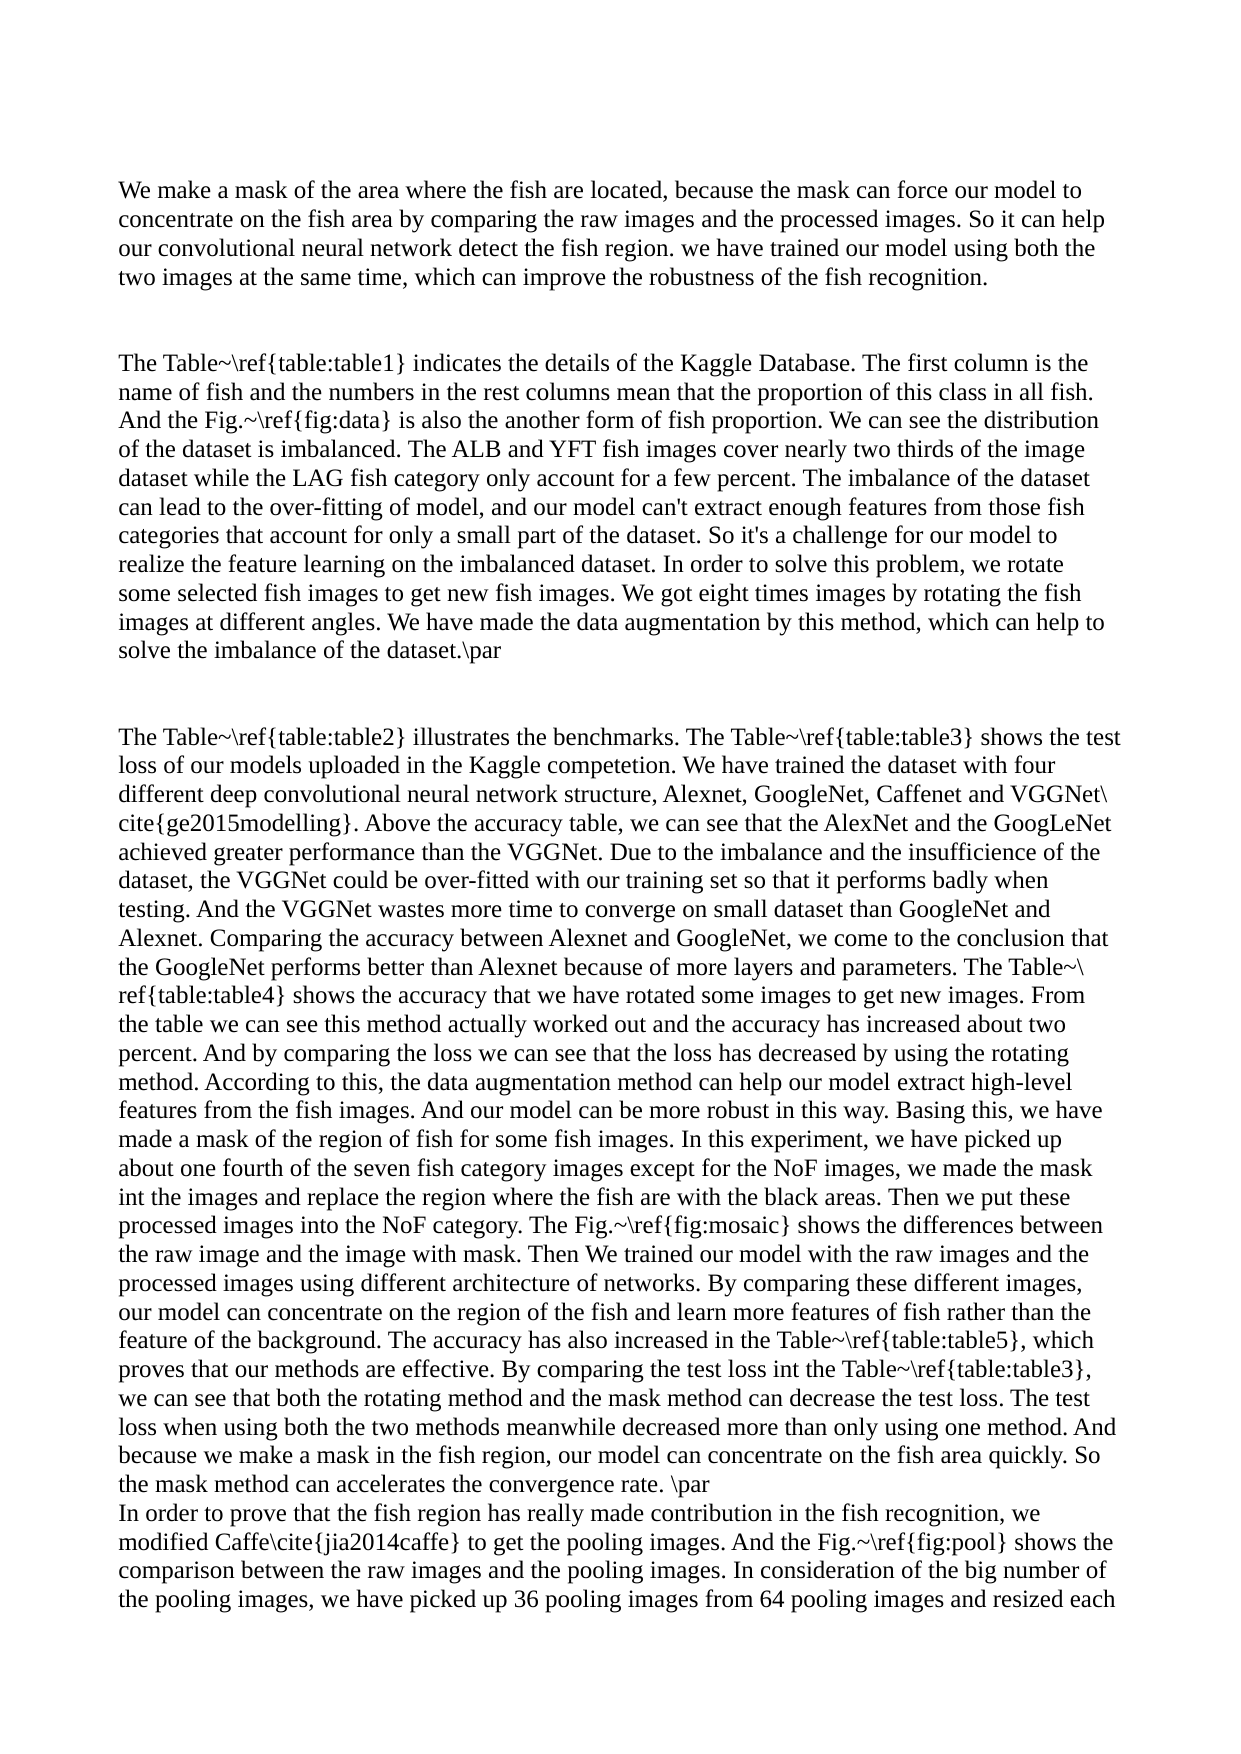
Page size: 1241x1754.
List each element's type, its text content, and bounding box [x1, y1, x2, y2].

text The Table~\ref{table:table1} indicates the details of the Kaggle Database. The first column is the name of fish and the numbers in the rest columns mean that the proportion of this class in all fish. And the Fig.~\ref{fig:data} is also the another form of fish proportion. We can see the distribution of the dataset is imbalanced. The ALB and YFT fish images cover nearly two thirds of the image dataset while the LAG fish category only account for a few percent. The imbalance of the dataset can lead to the over-fitting of model, and our model can't extract enough features from those fish categories that account for only a small part of the dataset. So it's a challenge for our model to realize the feature learning on the imbalanced dataset. In order to solve this problem, we rotate some selected fish images to get new fish images. We got eight times images by rotating the fish images at different angles. We have made the data augmentation by this method, which can help to solve the imbalance of the dataset.\par [118, 348, 1122, 664]
text The Table~\ref{table:table2} illustrates the benchmarks. The Table~\ref{table:table3} shows the test loss of our models uploaded in the Kaggle competetion. We have trained the dataset with four different deep convolutional neural network structure, Alexnet, GoogleNet, Caffenet and VGGNet\cite{ge2015modelling}. Above the accuracy table, we can see that the AlexNet and the GoogLeNet achieved greater performance than the VGGNet. Due to the imbalance and the insufficience of the dataset, the VGGNet could be over-fitted with our training set so that it performs badly when testing. And the VGGNet wastes more time to converge on small dataset than GoogleNet and Alexnet. Comparing the accuracy between Alexnet and GoogleNet, we come to the conclusion that the GoogleNet performs better than Alexnet because of more layers and parameters. The Table~\ref{table:table4} shows the accuracy that we have rotated some images to get new images. From the table we can see this method actually worked out and the accuracy has increased about two percent. And by comparing the loss we can see that the loss has decreased by using the rotating method. According to this, the data augmentation method can help our model extract high-level features from the fish images. And our model can be more robust in this way. Basing this, we have made a mask of the region of fish for some fish images. In this experiment, we have picked up about one fourth of the seven fish category images except for the NoF images, we made the mask int the images and replace the region where the fish are with the black areas. Then we put these processed images into the NoF category. The Fig.~\ref{fig:mosaic} shows the differences between the raw image and the image with mask. Then We trained our model with the raw images and the processed images using different architecture of networks. By comparing these different images, our model can concentrate on the region of the fish and learn more features of fish rather than the feature of the background. The accuracy has also increased in the Table~\ref{table:table5}, which proves that our methods are effective. By comparing the test loss int the Table~\ref{table:table3}, we can see that both the rotating method and the mask method can decrease the test loss. The test loss when using both the two methods meanwhile decreased more than only using one method. And because we make a mask in the fish region, our model can concentrate on the fish area quickly. So the mask method can accelerates the convergence rate. \par [118, 722, 1122, 1498]
text We make a mask of the area where the fish are located, because the mask can force our model to concentrate on the fish area by comparing the raw images and the processed images. So it can help our convolutional neural network detect the fish region. we have trained our model using both the two images at the same time, which can improve the robustness of the fish recognition. [118, 176, 1122, 291]
text In order to prove that the fish region has really made contribution in the fish recognition, we modified Caffe\cite{jia2014caffe} to get the pooling images. And the Fig.~\ref{fig:pool} shows the comparison between the raw images and the pooling images. In consideration of the big number of the pooling images, we have picked up 36 pooling images from 64 pooling images and resized each [118, 1498, 1122, 1613]
